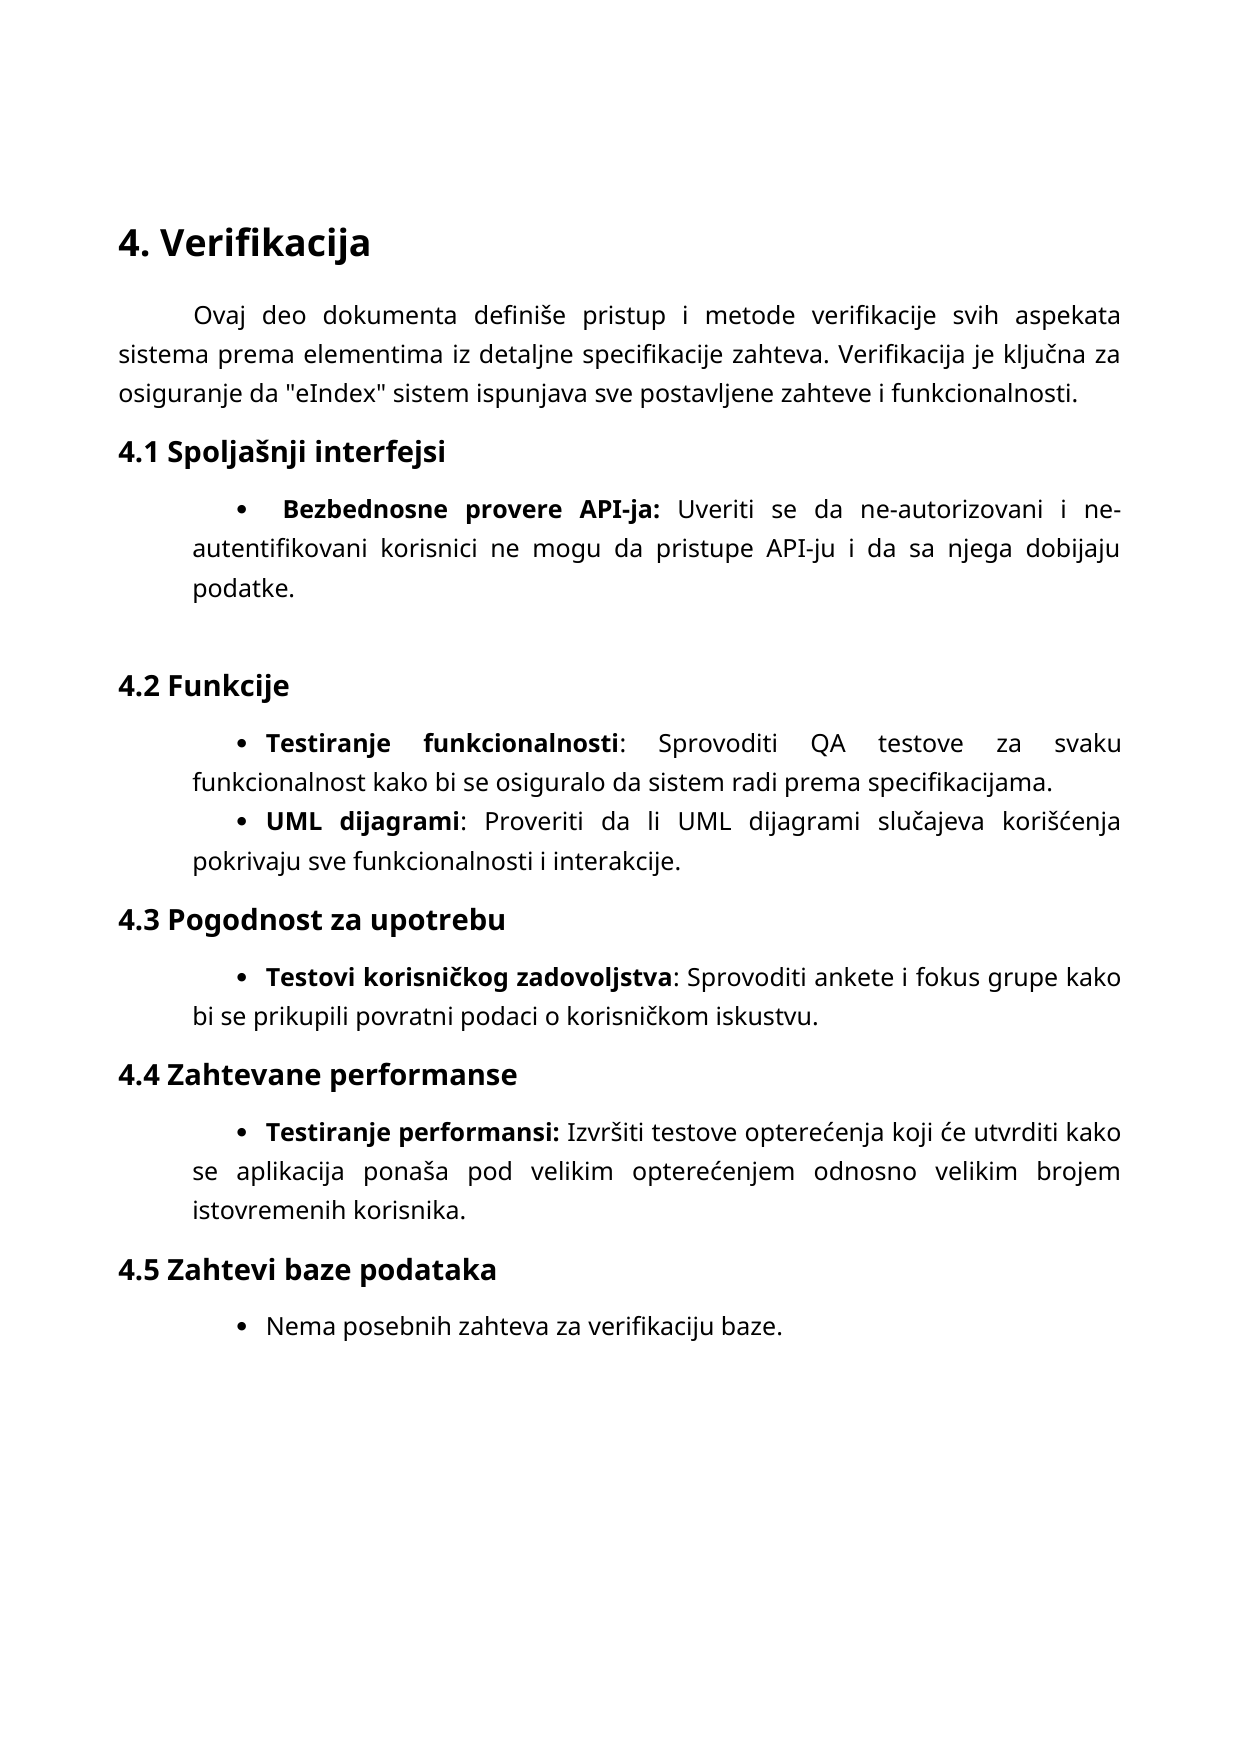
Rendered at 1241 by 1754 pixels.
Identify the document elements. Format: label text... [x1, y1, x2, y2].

subtitle 4. Verifikacija [118, 216, 1122, 267]
list UML dijagrami: Proveriti da li UML dijagrami slučajeva korišćenja pokrivaju sve funkcionalnosti i interakcije. [192, 804, 1122, 877]
list Testiranje funkcionalnosti: Sprovoditi QA testove za svaku funkcionalnost kako bi se osiguralo da sistem radi prema specifikacijama. [192, 726, 1122, 799]
text Ovaj deo dokumenta definiše pristup i metode verifikacije svih aspekata sistema prema elementima iz detaljne specifikacije zahteva. Verifikacija je ključna za osiguranje da "eIndex" sistem ispunjava sve postavljene zahteve i funkcionalnosti. [118, 297, 1122, 410]
list Testovi korisničkog zadovoljstva: Sprovoditi ankete i fokus grupe kako bi se prikupili povratni podaci o korisničkom iskustvu. [192, 959, 1122, 1032]
subtitle 4.3 Pogodnost za upotrebu [118, 899, 1122, 939]
list Nema posebnih zahteva za verifikaciju baze. [192, 1309, 1122, 1343]
list Testiranje performansi: Izvršiti testove opterećenja koji će utvrditi kako se aplikacija ponaša pod velikim opterećenjem odnosno velikim brojem istovremenih korisnika. [192, 1114, 1122, 1227]
subtitle 4.5 Zahtevi baze podataka [118, 1249, 1122, 1288]
list Bezbednosne provere API-ja: Uveriti se da ne-autorizovani i ne-autentifikovani korisnici ne mogu da pristupe API-ju i da sa njega dobijaju podatke. [192, 492, 1122, 604]
subtitle 4.4 Zahtevane performanse [118, 1054, 1122, 1094]
subtitle 4.1 Spoljašnji interfejsi [118, 432, 1122, 471]
subtitle 4.2 Funkcije [118, 665, 1122, 705]
